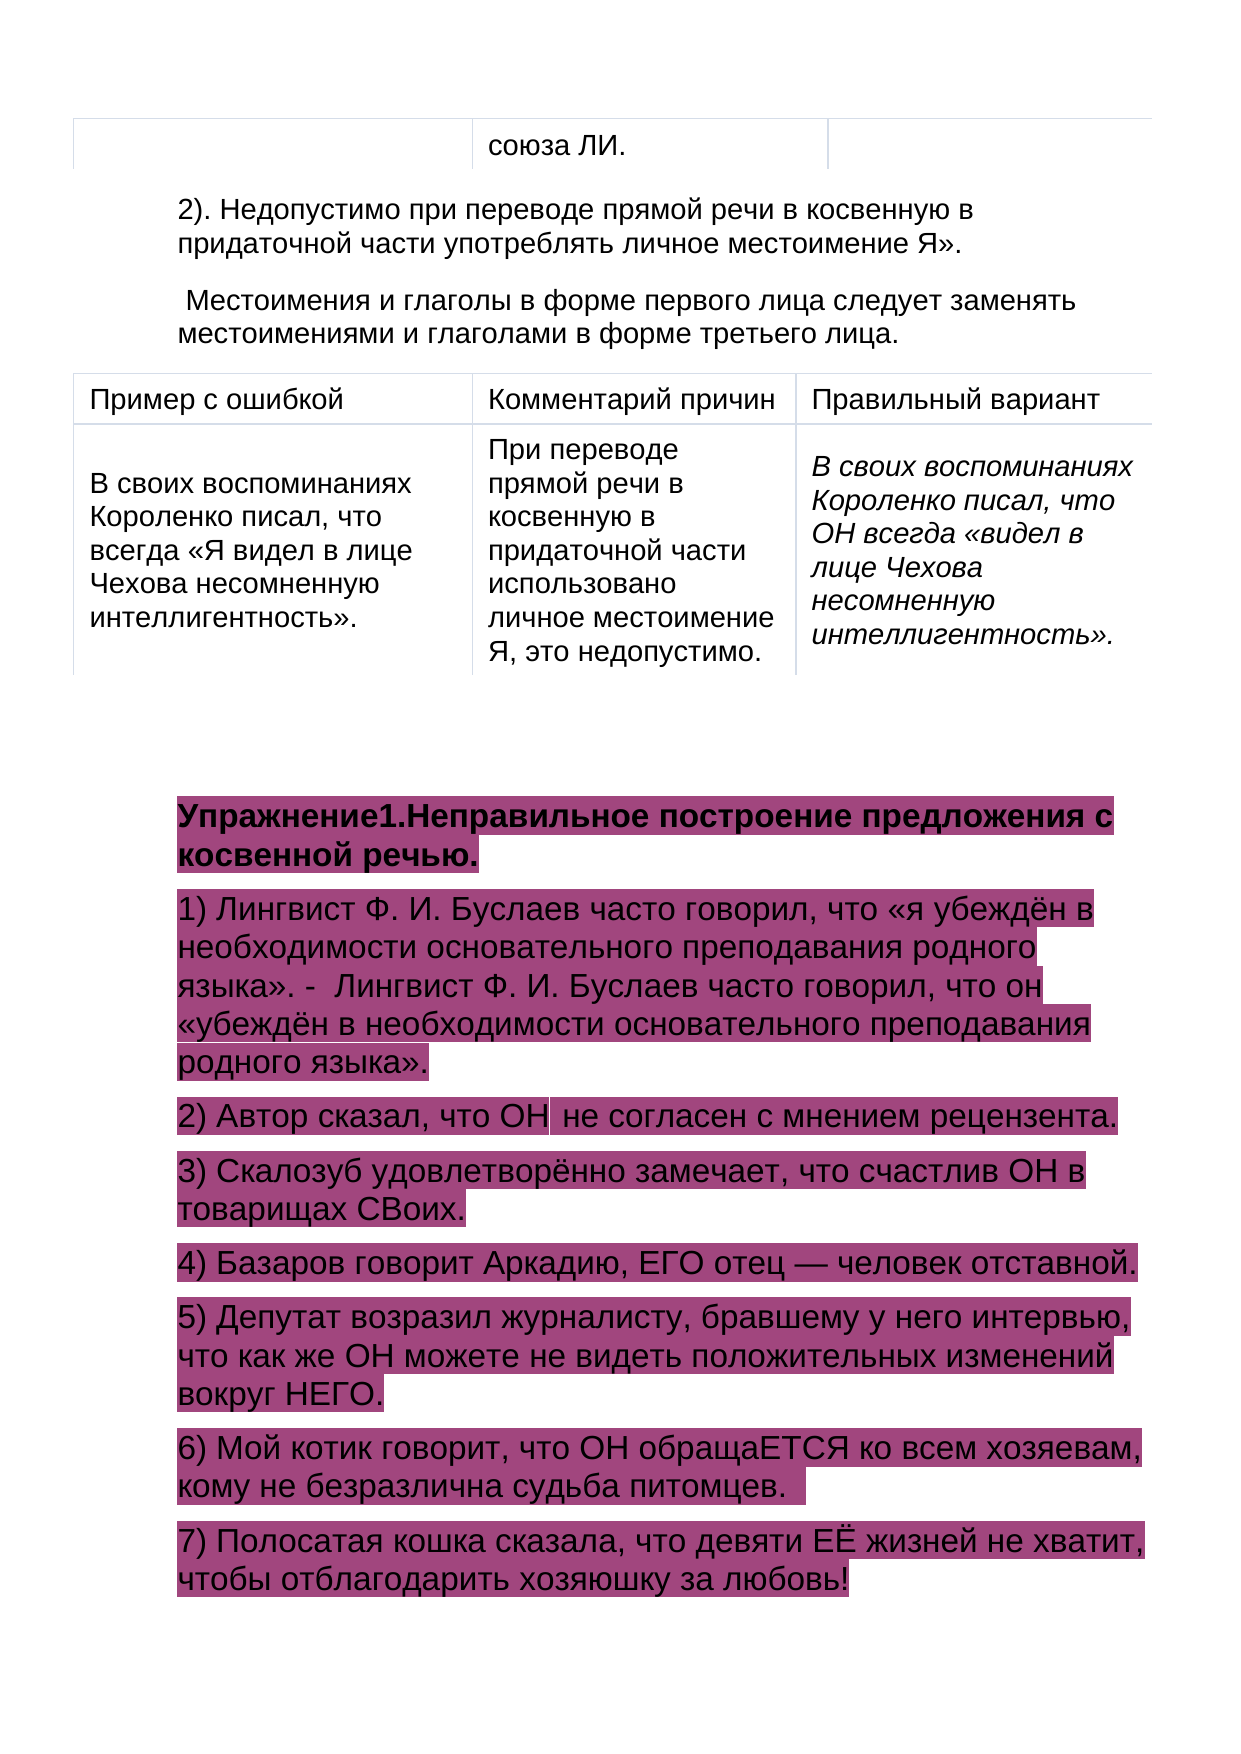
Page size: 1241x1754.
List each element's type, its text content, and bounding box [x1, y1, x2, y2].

text 7) Полосатая кошка сказала, что девяти ЕЁ жизней не хватит, чтобы отблагодарить хозяюшку за любовь! [177, 1521, 1152, 1597]
table_cell союза ЛИ. [473, 119, 827, 169]
table_cell [74, 119, 472, 169]
text 5) Депутат возразил журналисту, бравшему у него интервью, что как же ОН можете не видеть положительных изменений вокруг НЕГО. [177, 1297, 1152, 1412]
table_header Пример с ошибкой [74, 374, 472, 423]
text 2) Автор сказал, что ОН не согласен с мнением рецензента. [177, 1097, 1152, 1135]
text 6) Мой котик говорит, что ОН обращаЕТСЯ ко всем хозяевам, кому не безразлична судьба питомцев. [177, 1428, 1152, 1505]
table_cell При переводе прямой речи в косвенную в придаточной части использовано личное местоимение Я, это недопустимо. [473, 425, 795, 675]
table_cell [829, 119, 1152, 169]
table_header Правильный вариант [797, 374, 1152, 423]
table_header Комментарий причин [473, 374, 795, 423]
text Упражнение1.Неправильное построение предложения с косвенной речью. [177, 796, 1152, 873]
text 1) Лингвист Ф. И. Буслаев часто говорил, что «я убеждён в необходимости основательного преподавания родного языка». - Лингвист Ф. И. Буслаев часто говорил, что он «убеждён в необходимости основательного преподавания родного языка». [177, 889, 1152, 1081]
text 4) Базаров говорит Аркадию, ЕГО отец — человек отставной. [177, 1243, 1152, 1282]
table_cell В своих воспоминаниях Короленко писал, что всегда «Я видел в лице Чехова несомненную интеллигентность». [74, 425, 472, 675]
table_cell В своих воспоминаниях Короленко писал, что ОН всегда «видел в лице Чехова несомненную интеллигентность». [797, 425, 1152, 675]
text Местоимения и глаголы в форме первого лица следует заменять местоимениями и глаголами в форме третьего лица. [177, 283, 1152, 350]
text 3) Скалозуб удовлетворённо замечает, что счастлив ОН в товарищах СВоих. [177, 1151, 1152, 1227]
text 2). Недопустимо при переводе прямой речи в косвенную в придаточной части употреблять личное местоимение Я». [177, 192, 1152, 259]
